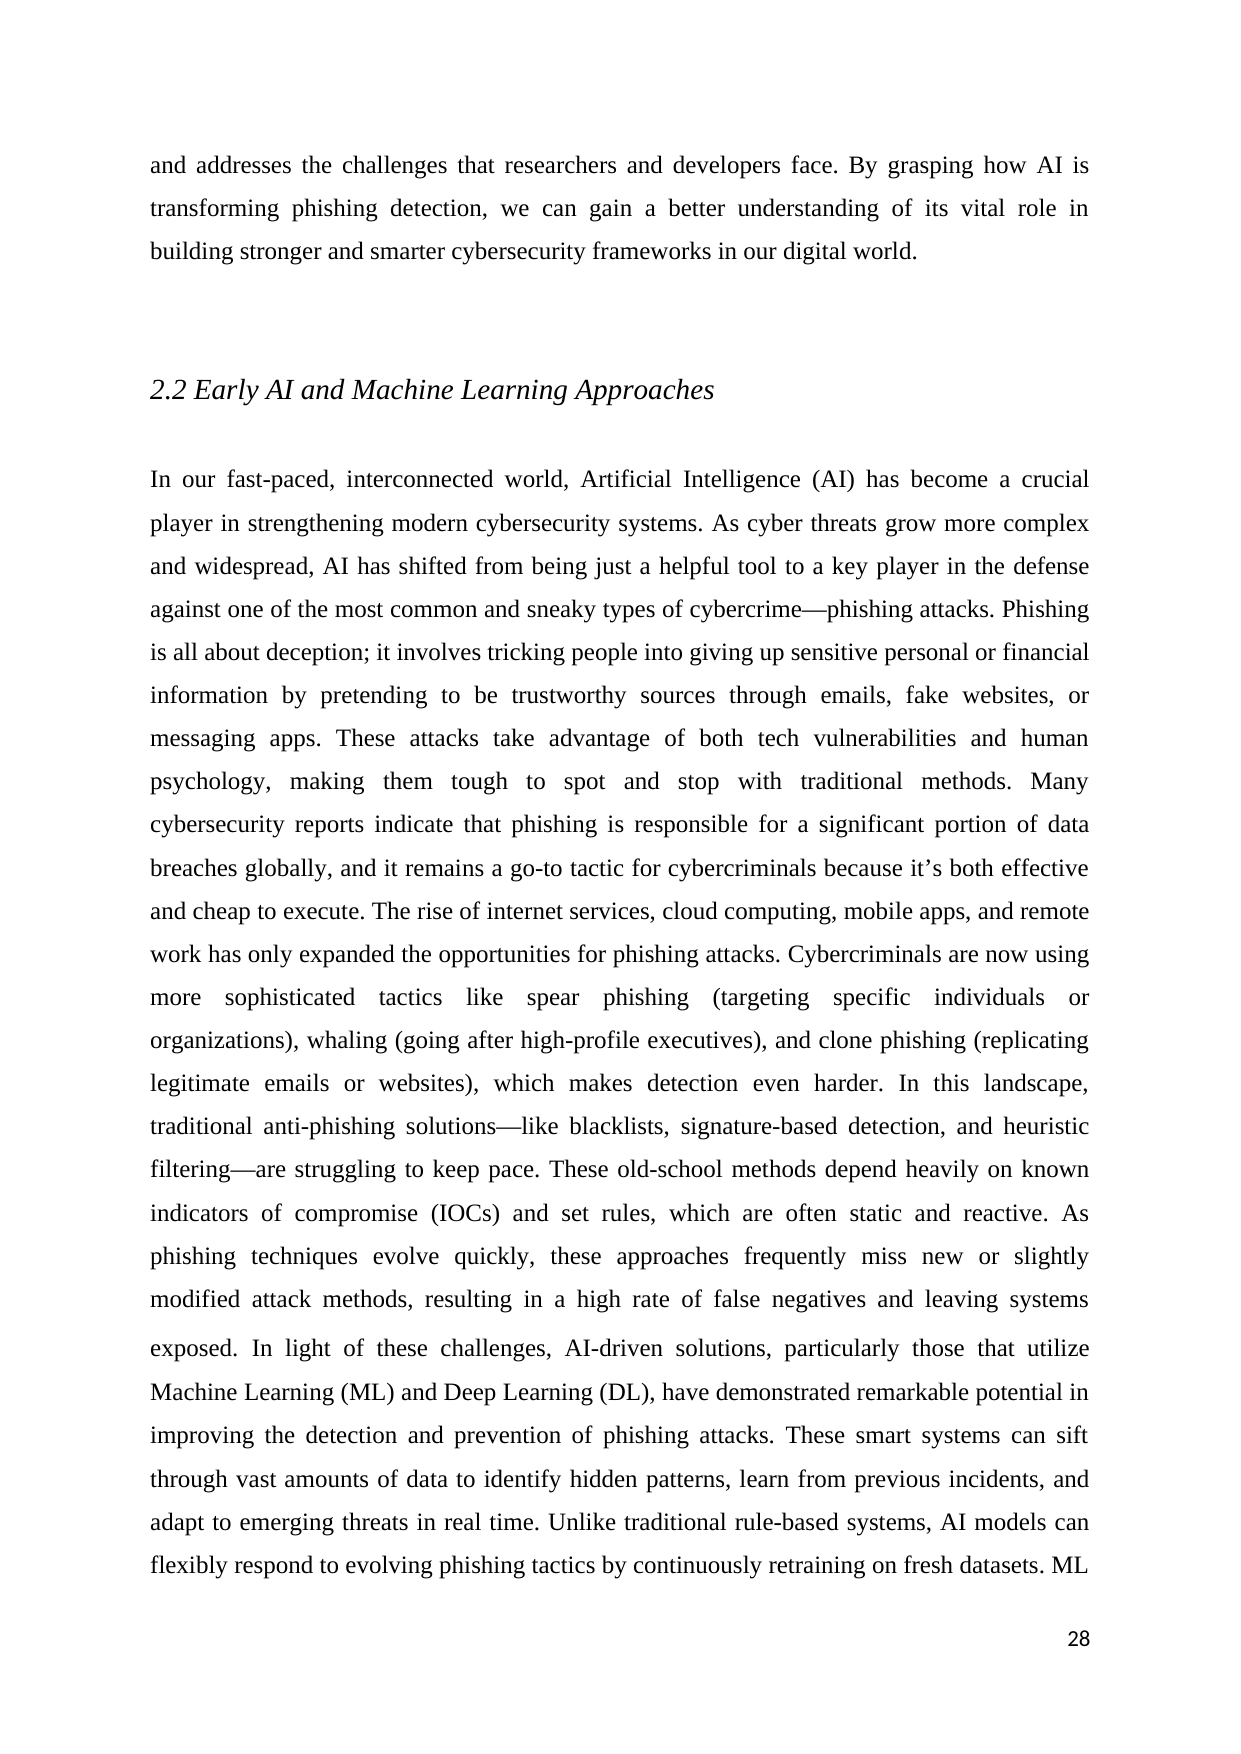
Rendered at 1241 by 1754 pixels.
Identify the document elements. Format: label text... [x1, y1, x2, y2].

text and addresses the challenges that researchers and developers face. By grasping how AI is transforming phishing detection, we can gain a better understanding of its vital role in building stronger and smarter cybersecurity frameworks in our digital world. [150, 150, 1090, 265]
text 2.2 Early AI and Machine Learning Approaches [150, 372, 1090, 406]
text In our fast-paced, interconnected world, Artificial Intelligence (AI) has become a crucial player in strengthening modern cybersecurity systems. As cyber threats grow more complex and widespread, AI has shifted from being just a helpful tool to a key player in the defense against one of the most common and sneaky types of cybercrime—phishing attacks. Phishing is all about deception; it involves tricking people into giving up sensitive personal or financial information by pretending to be trustworthy sources through emails, fake websites, or messaging apps. These attacks take advantage of both tech vulnerabilities and human psychology, making them tough to spot and stop with traditional methods. Many cybersecurity reports indicate that phishing is responsible for a significant portion of data breaches globally, and it remains a go-to tactic for cybercriminals because it’s both effective and cheap to execute. The rise of internet services, cloud computing, mobile apps, and remote work has only expanded the opportunities for phishing attacks. Cybercriminals are now using more sophisticated tactics like spear phishing (targeting specific individuals or organizations), whaling (going after high-profile executives), and clone phishing (replicating legitimate emails or websites), which makes detection even harder. In this landscape, traditional anti-phishing solutions—like blacklists, signature-based detection, and heuristic filtering—are struggling to keep pace. These old-school methods depend heavily on known indicators of compromise (IOCs) and set rules, which are often static and reactive. As phishing techniques evolve quickly, these approaches frequently miss new or slightly modified attack methods, resulting in a high rate of false negatives and leaving systems exposed. In light of these challenges, AI-driven solutions, particularly those that utilize Machine Learning (ML) and Deep Learning (DL), have demonstrated remarkable potential in improving the detection and prevention of phishing attacks. These smart systems can sift through vast amounts of data to identify hidden patterns, learn from previous incidents, and adapt to emerging threats in real time. Unlike traditional rule-based systems, AI models can flexibly respond to evolving phishing tactics by continuously retraining on fresh datasets. ML [150, 464, 1090, 1579]
